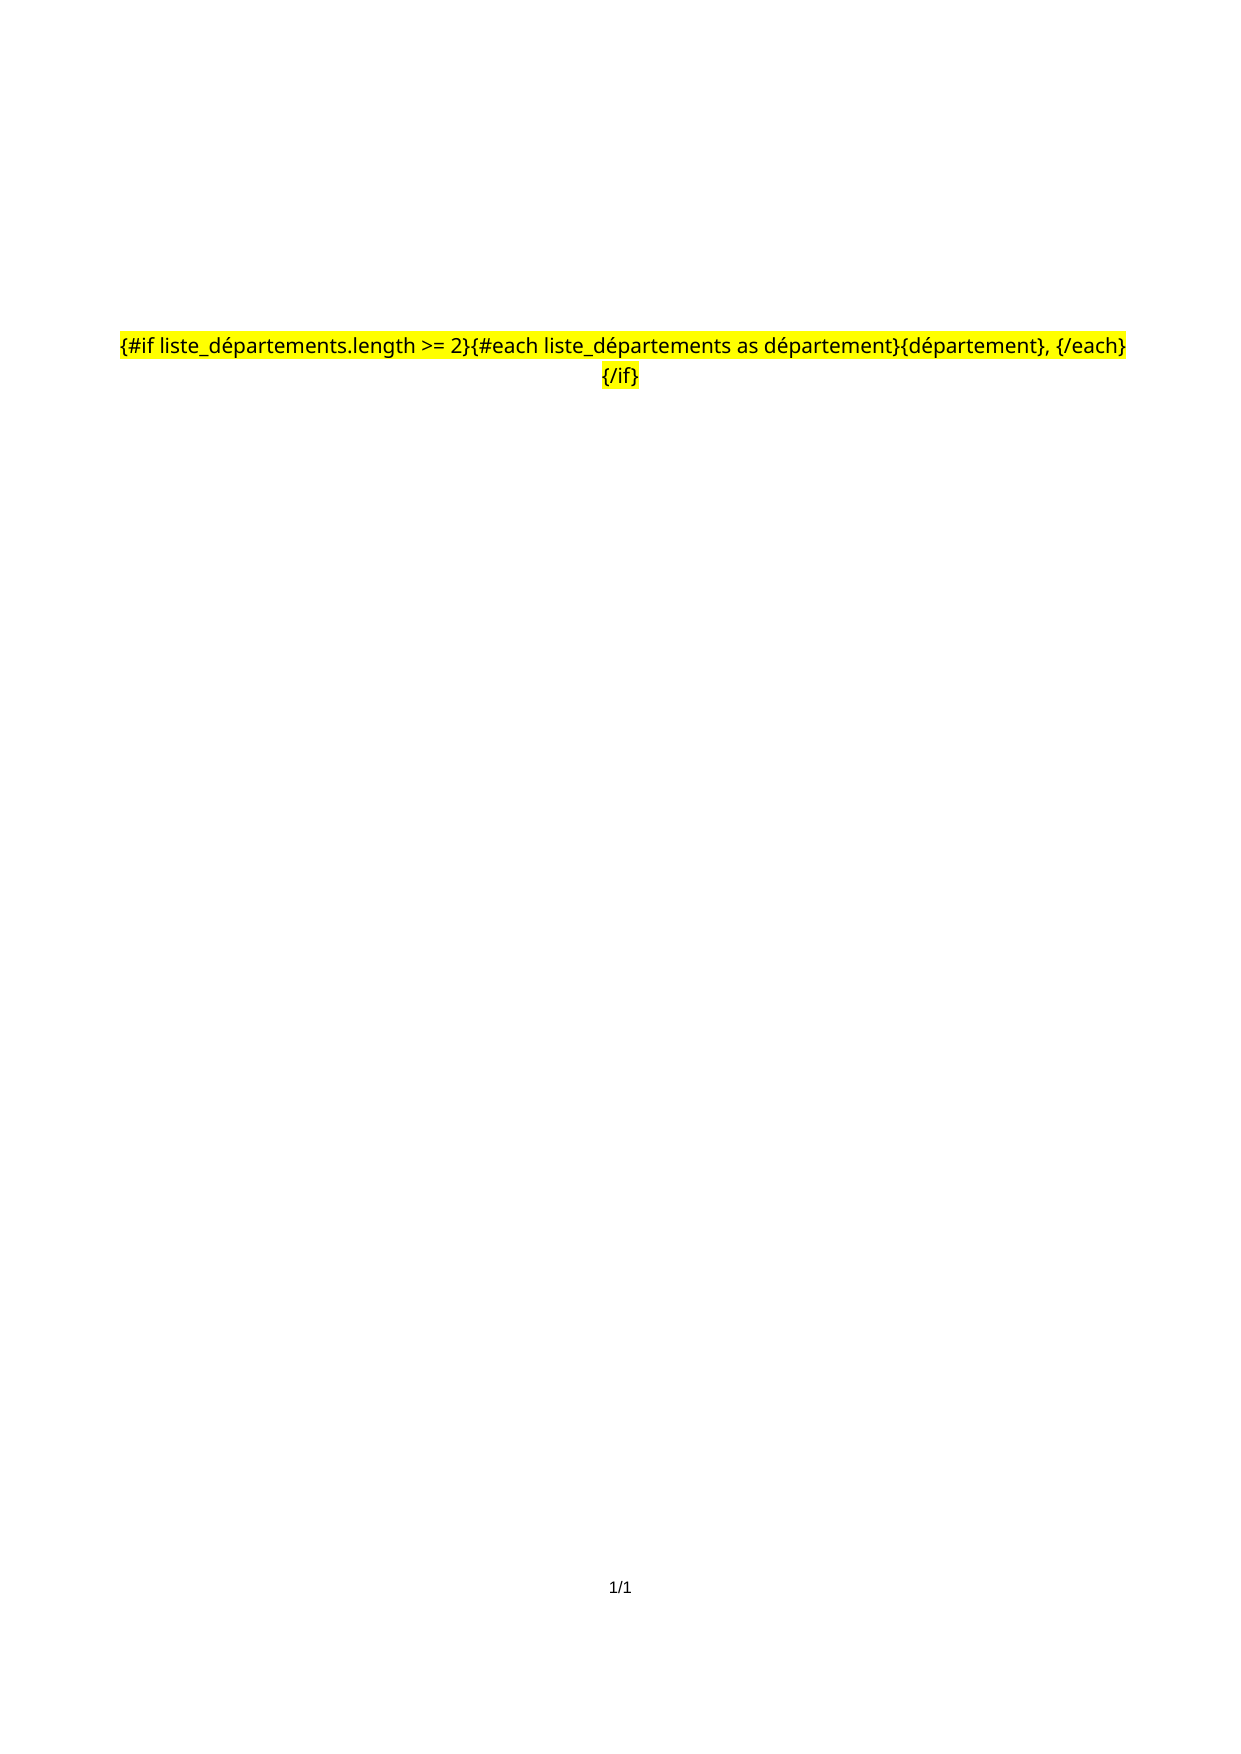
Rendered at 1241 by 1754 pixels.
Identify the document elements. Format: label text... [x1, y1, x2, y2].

text {#if liste_départements.length >= 2}{#each liste_départements as département}{département}, {/each} {/if} [100, 331, 1140, 389]
